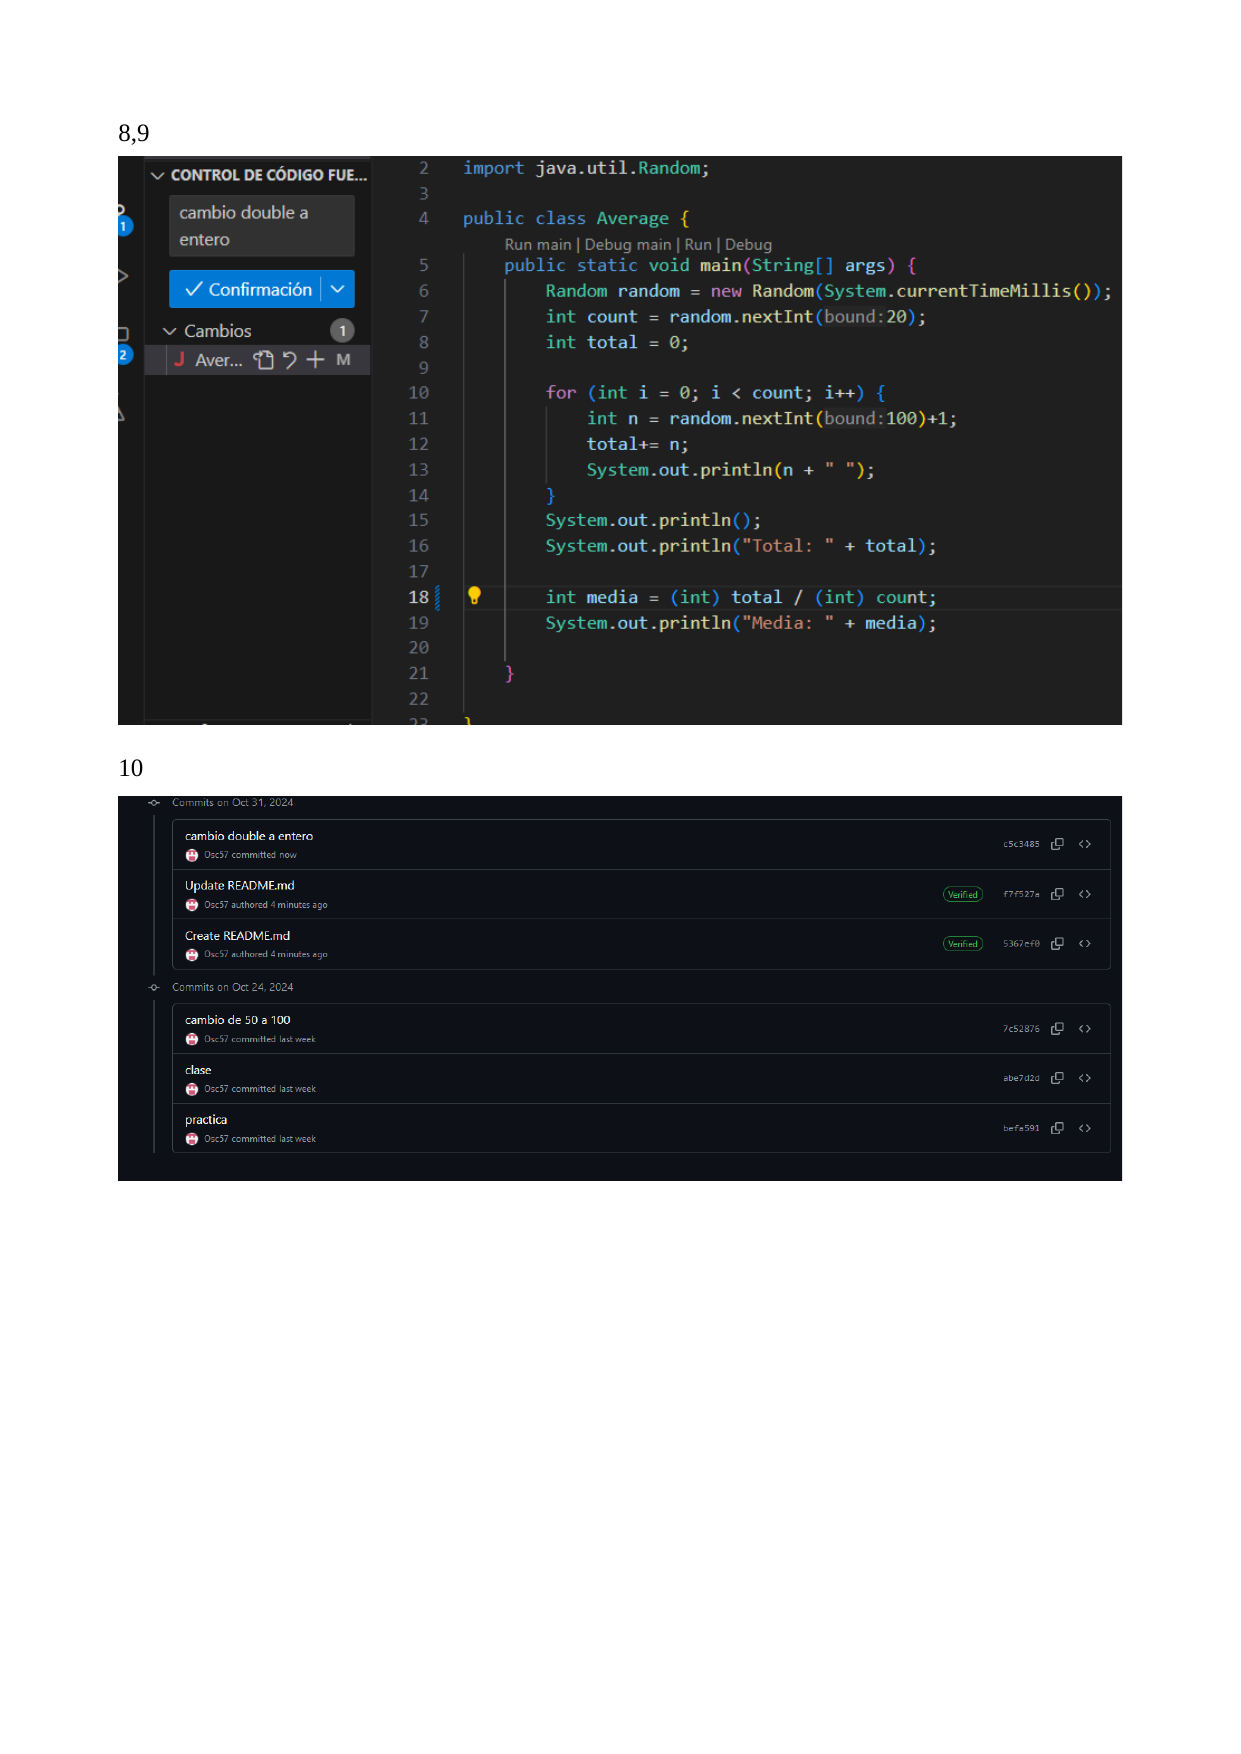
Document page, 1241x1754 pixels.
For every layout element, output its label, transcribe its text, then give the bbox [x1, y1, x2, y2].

picture [118, 156, 1123, 725]
text 10 [118, 753, 1122, 782]
text 8,9 [118, 118, 1122, 147]
picture [118, 796, 1123, 1181]
